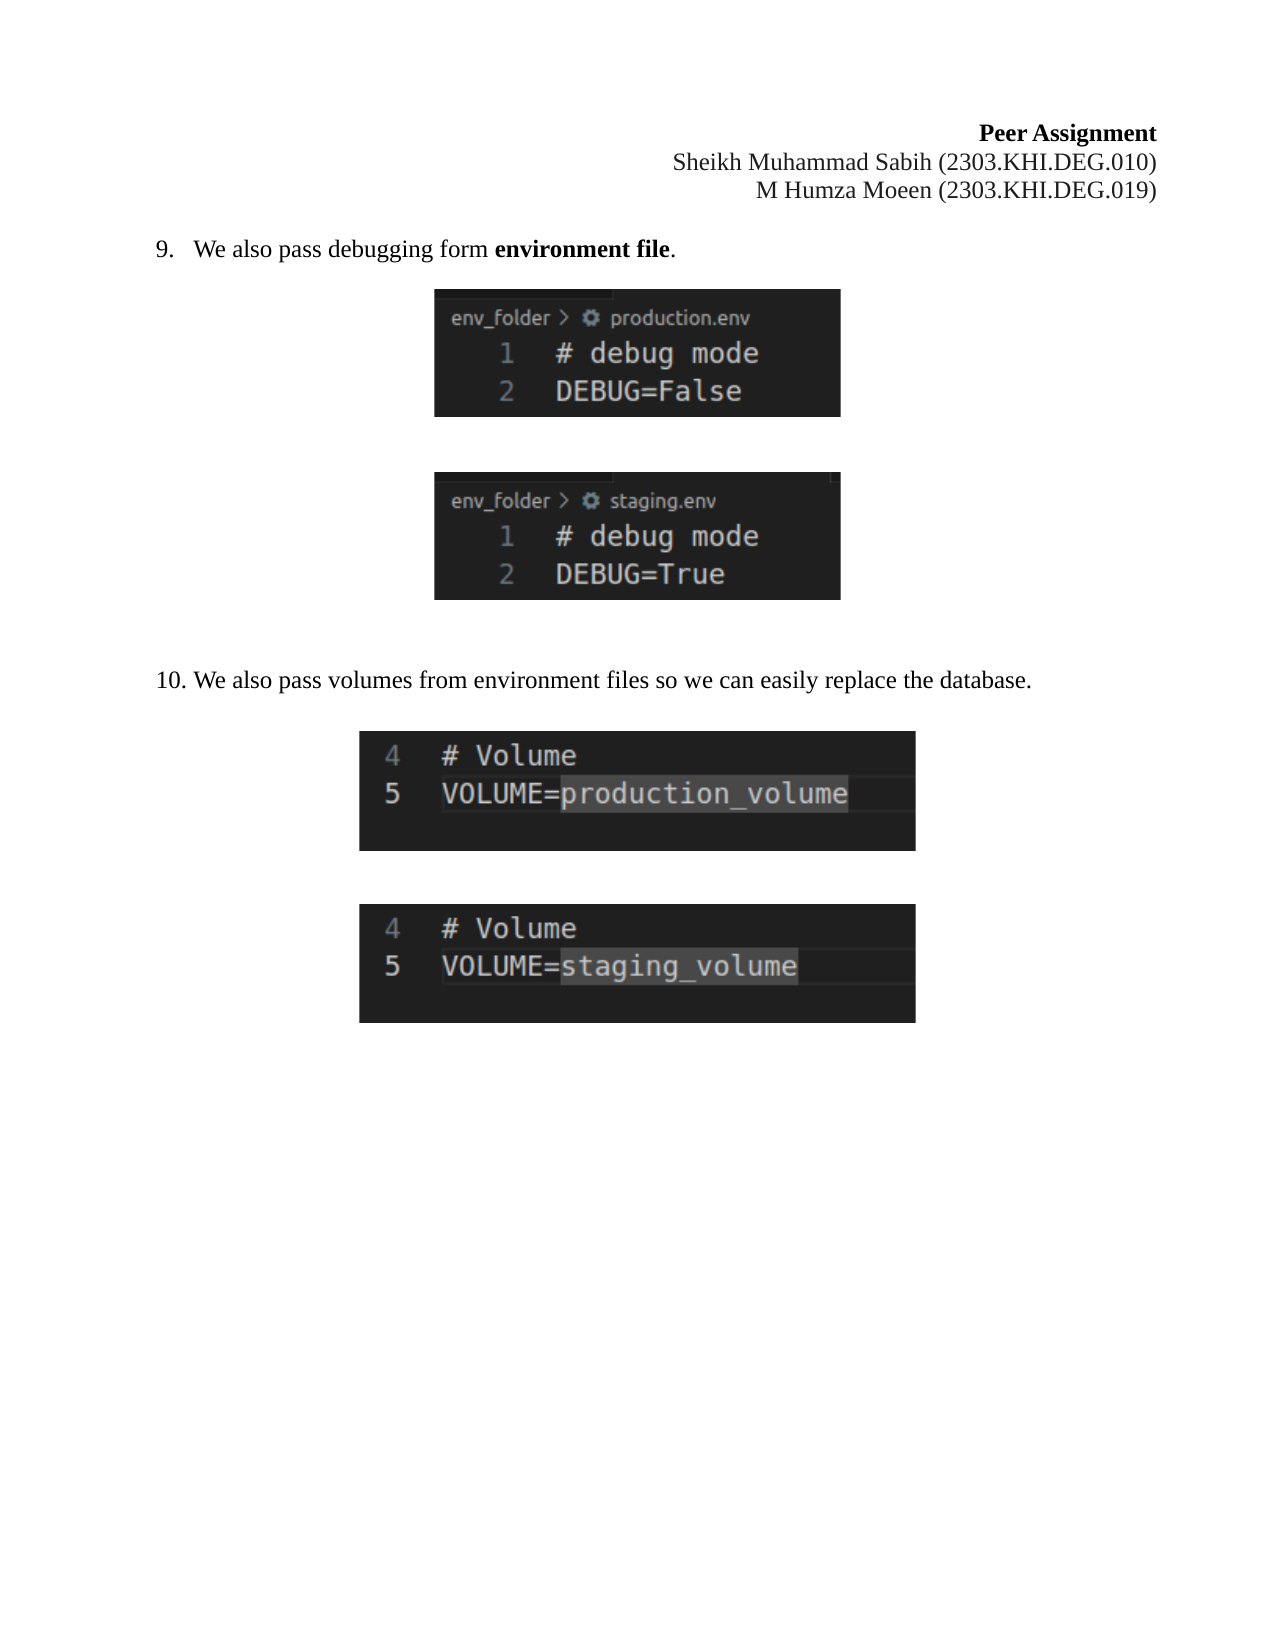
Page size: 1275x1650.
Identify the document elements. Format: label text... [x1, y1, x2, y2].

list We also pass debugging form environment file. [156, 234, 1157, 263]
picture [434, 472, 841, 600]
picture [359, 904, 916, 1023]
picture [359, 731, 916, 851]
list We also pass volumes from environment files so we can easily replace the database. [156, 665, 1157, 694]
picture [434, 289, 841, 417]
